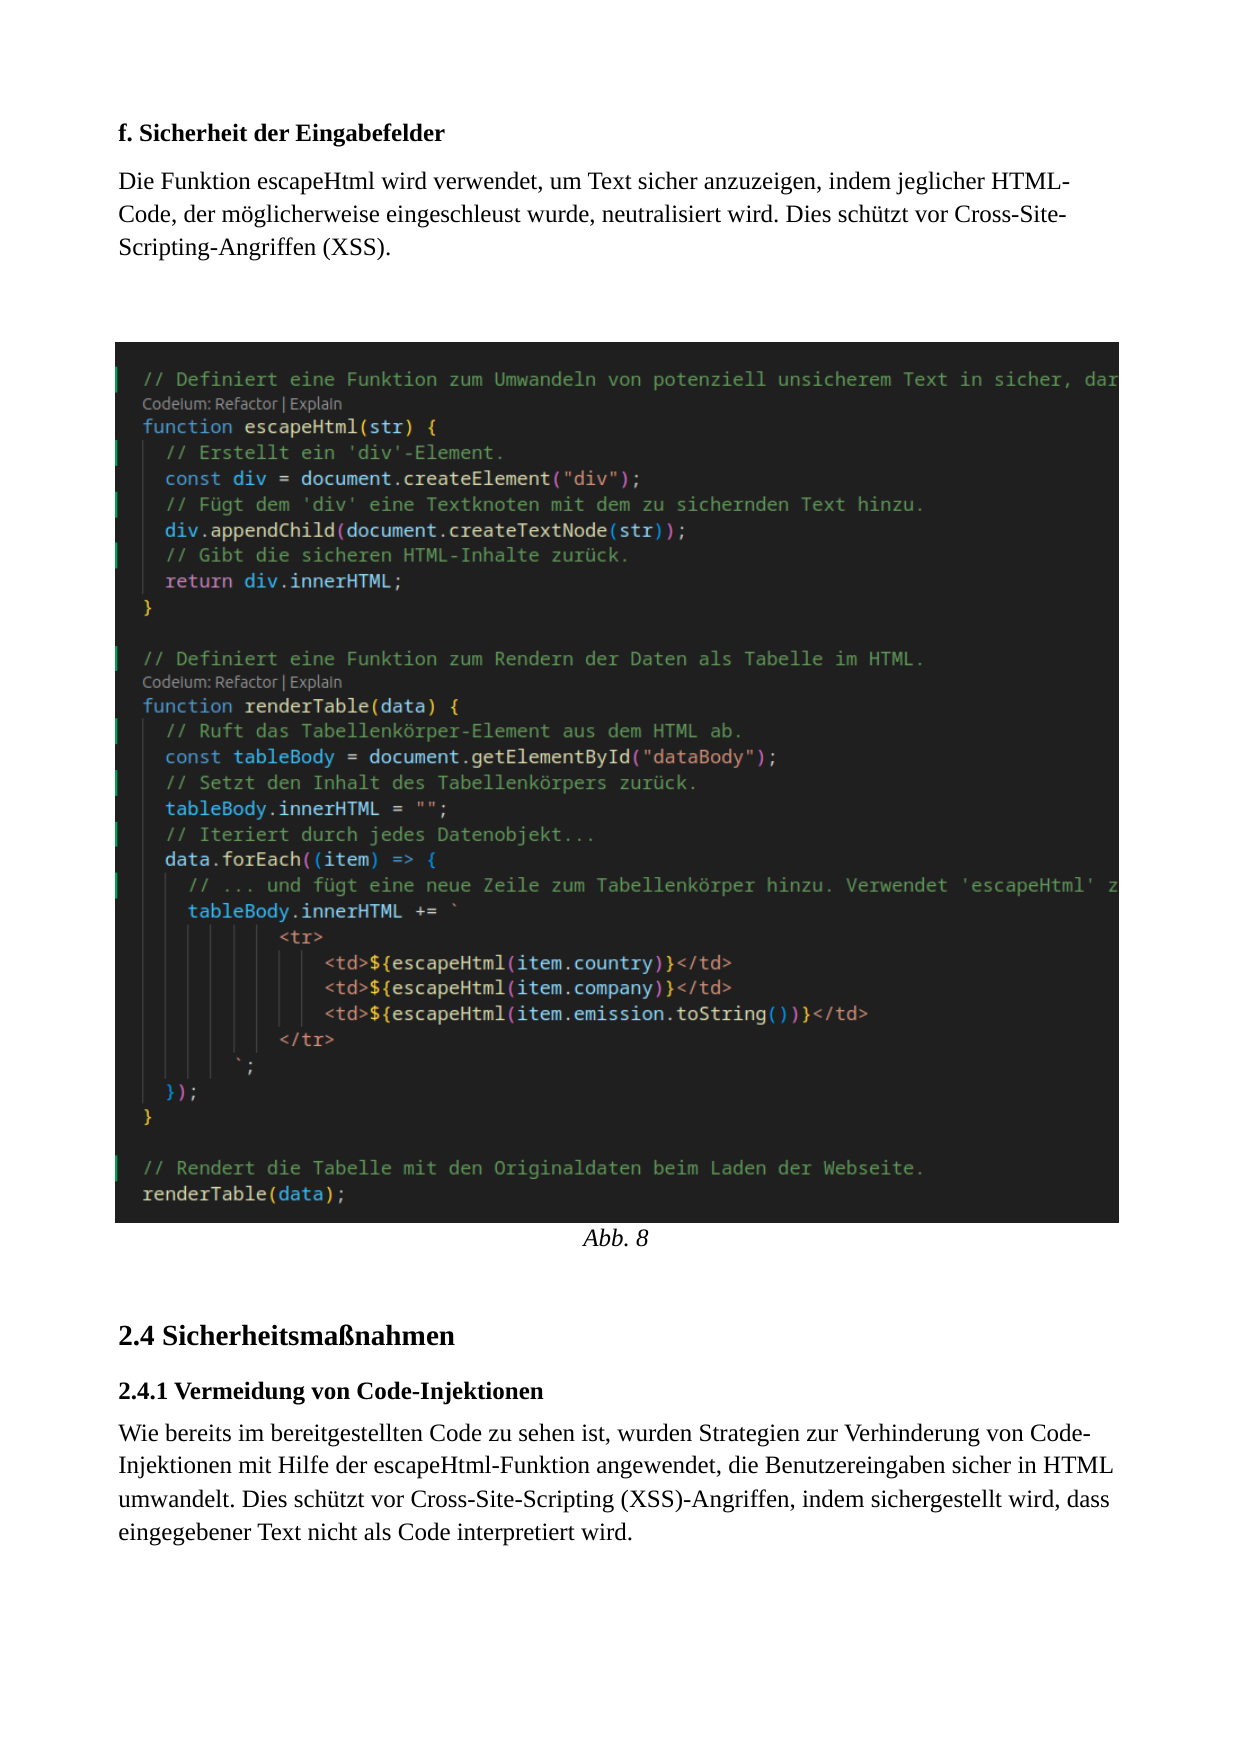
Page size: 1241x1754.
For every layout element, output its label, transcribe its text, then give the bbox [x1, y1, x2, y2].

text Wie bereits im bereitgestellten Code zu sehen ist, wurden Strategien zur Verhinderung von Code-Injektionen mit Hilfe der escapeHtml-Funktion angewendet, die Benutzereingaben sicher in HTML umwandelt. Dies schützt vor Cross-Site-Scripting (XSS)-Angriffen, indem sichergestellt wird, dass eingegebener Text nicht als Code interpretiert wird. [118, 1418, 1122, 1545]
text Abb. 8 [115, 1223, 1119, 1251]
text Die Funktion escapeHtml wird verwendet, um Text sicher anzuzeigen, indem jeglicher HTML-Code, der möglicherweise eingeschleust wurde, neutralisiert wird. Dies schützt vor Cross-Site-Scripting-Angriffen (XSS). [118, 166, 1122, 261]
subtitle 2.4 Sicherheitsmaßnahmen [118, 1318, 1122, 1351]
picture [115, 342, 1119, 1223]
text f. Sicherheit der Eingabefelder [118, 118, 1122, 147]
subtitle 2.4.1 Vermeidung von Code-Injektionen [118, 1376, 1122, 1405]
